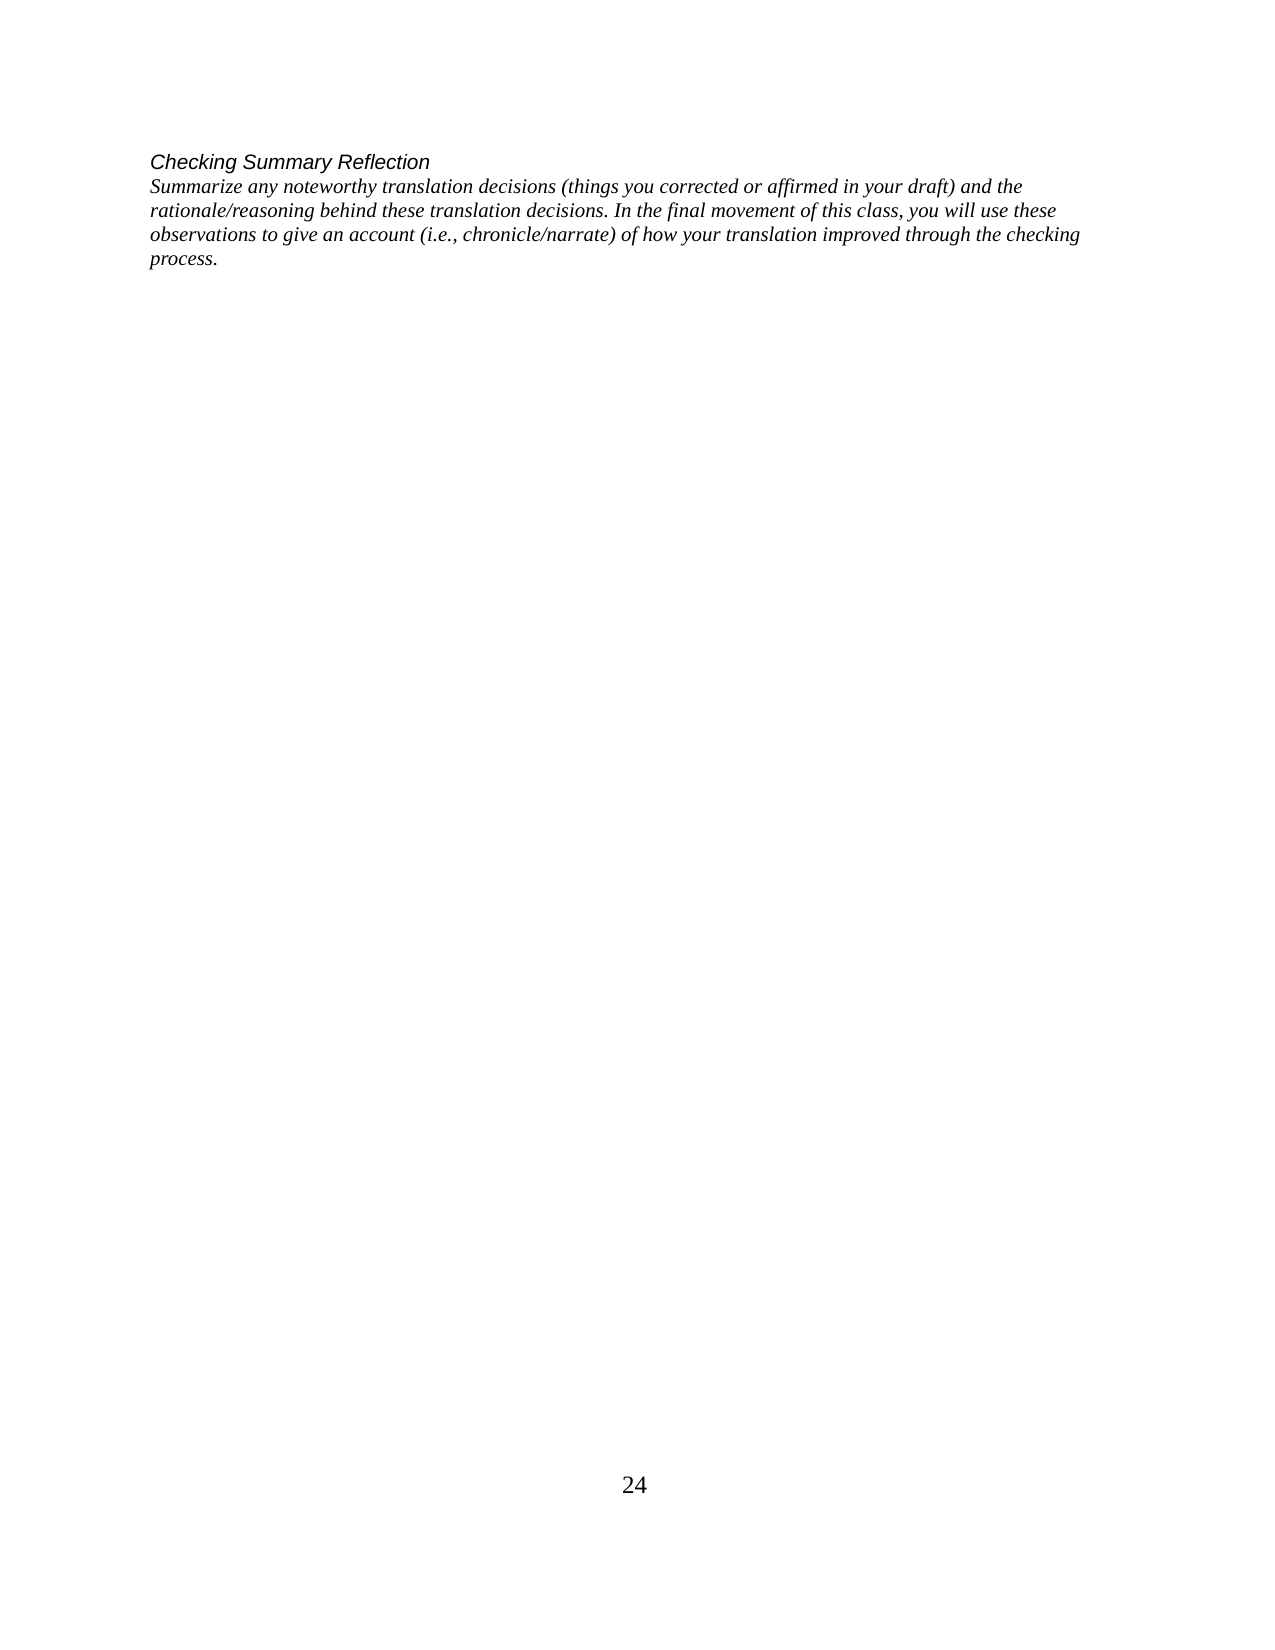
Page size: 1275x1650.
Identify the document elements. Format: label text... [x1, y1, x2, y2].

text Summarize any noteworthy translation decisions (things you corrected or affirmed in your draft) and the rationale/reasoning behind these translation decisions. In the final movement of this class, you will use these observations to give an account (i.e., chronicle/narrate) of how your translation improved through the checking process. [150, 174, 1125, 270]
subtitle Checking Summary Reflection [150, 150, 1125, 174]
